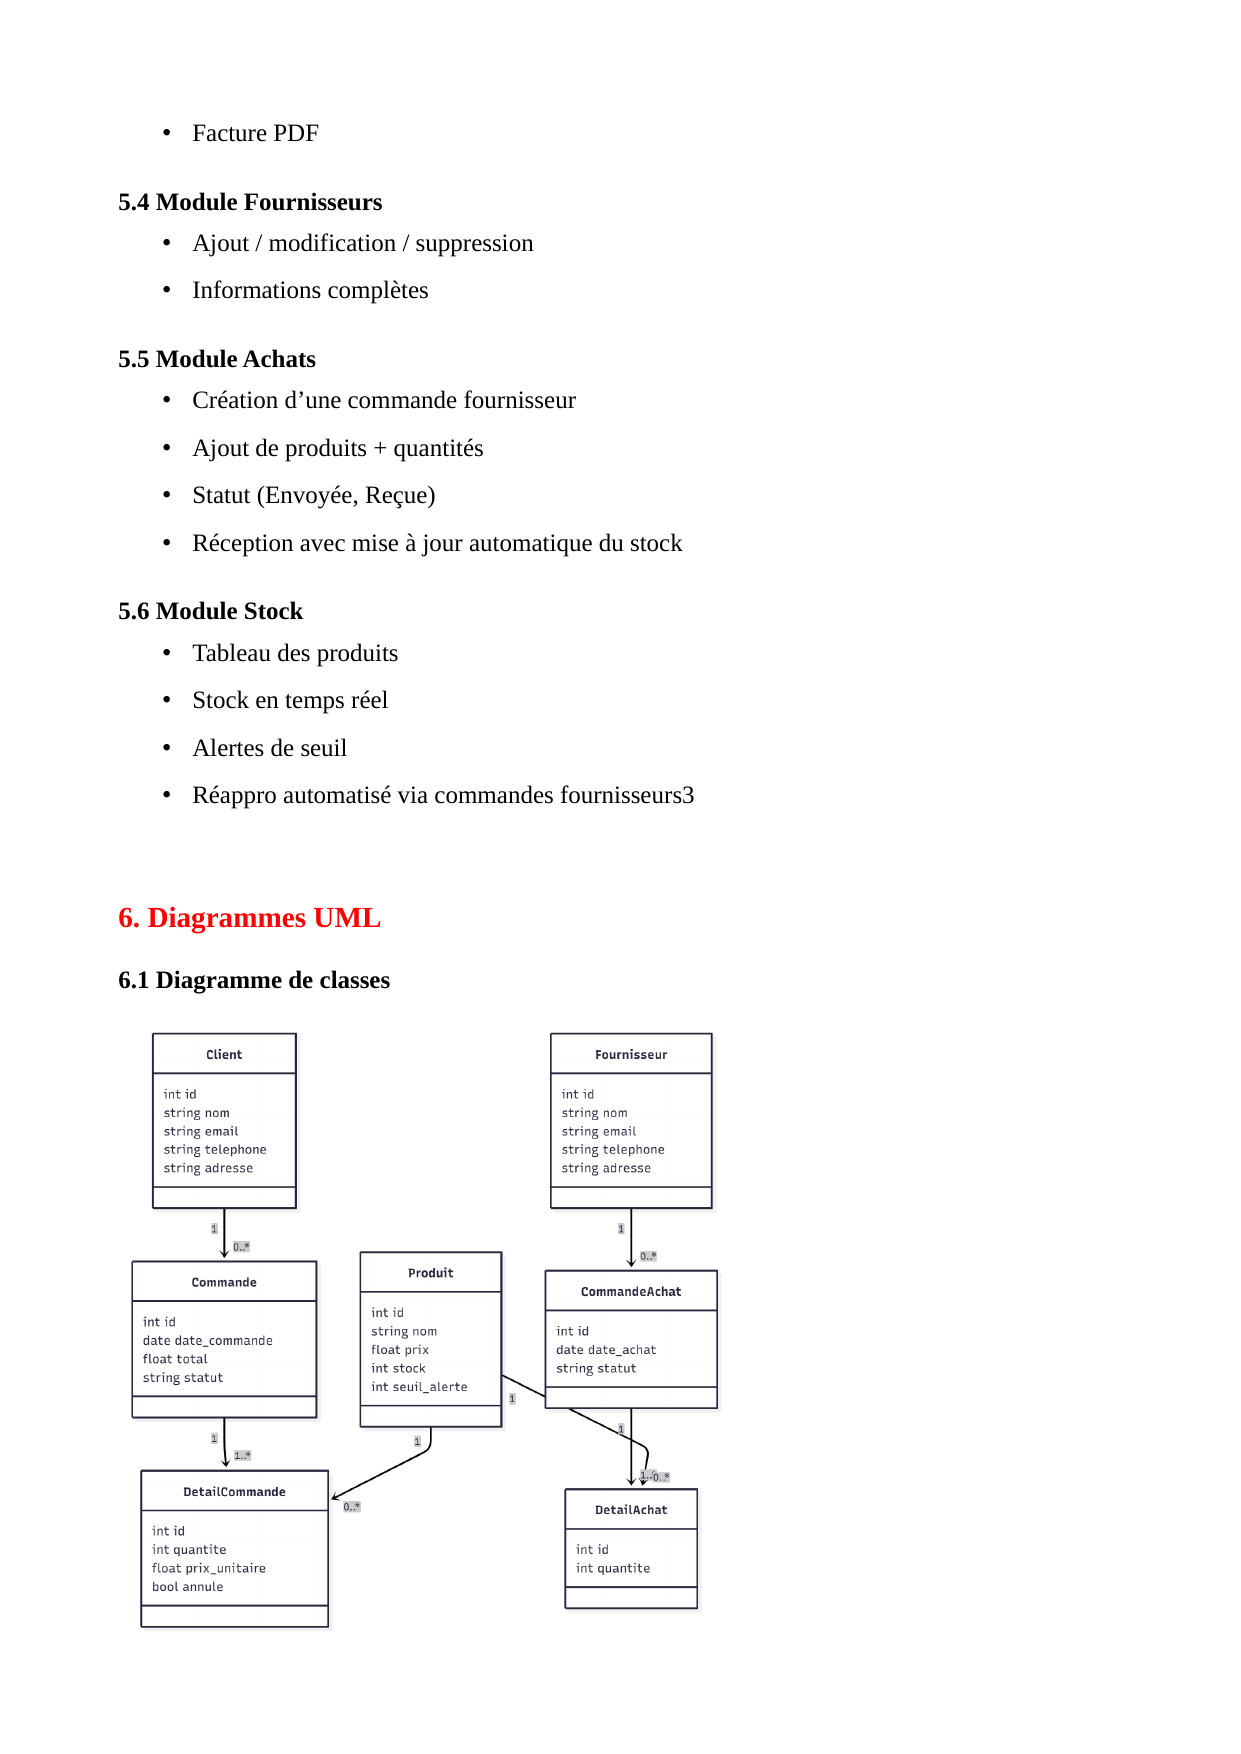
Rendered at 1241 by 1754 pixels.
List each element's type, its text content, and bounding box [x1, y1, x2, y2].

list Facture PDF [162, 118, 1122, 147]
list Réception avec mise à jour automatique du stock [162, 528, 1122, 557]
picture [125, 1026, 723, 1634]
subtitle 6.1 Diagramme de classes [118, 961, 1122, 995]
subtitle 5.4 Module Fournisseurs [118, 187, 1122, 215]
list Alertes de seuil [162, 733, 1122, 762]
list Réappro automatisé via commandes fournisseurs3 [162, 780, 1122, 809]
subtitle 6. Diagrammes UML [118, 901, 1122, 934]
list Ajout de produits + quantités [162, 433, 1122, 461]
subtitle 5.5 Module Achats [118, 344, 1122, 373]
subtitle 5.6 Module Stock [118, 596, 1122, 625]
list Statut (Envoyée, Reçue) [162, 480, 1122, 509]
list Stock en temps réel [162, 685, 1122, 714]
list Ajout / modification / suppression [162, 228, 1122, 257]
list Informations complètes [162, 275, 1122, 304]
list Tableau des produits [162, 638, 1122, 666]
list Création d’une commande fournisseur [162, 385, 1122, 414]
